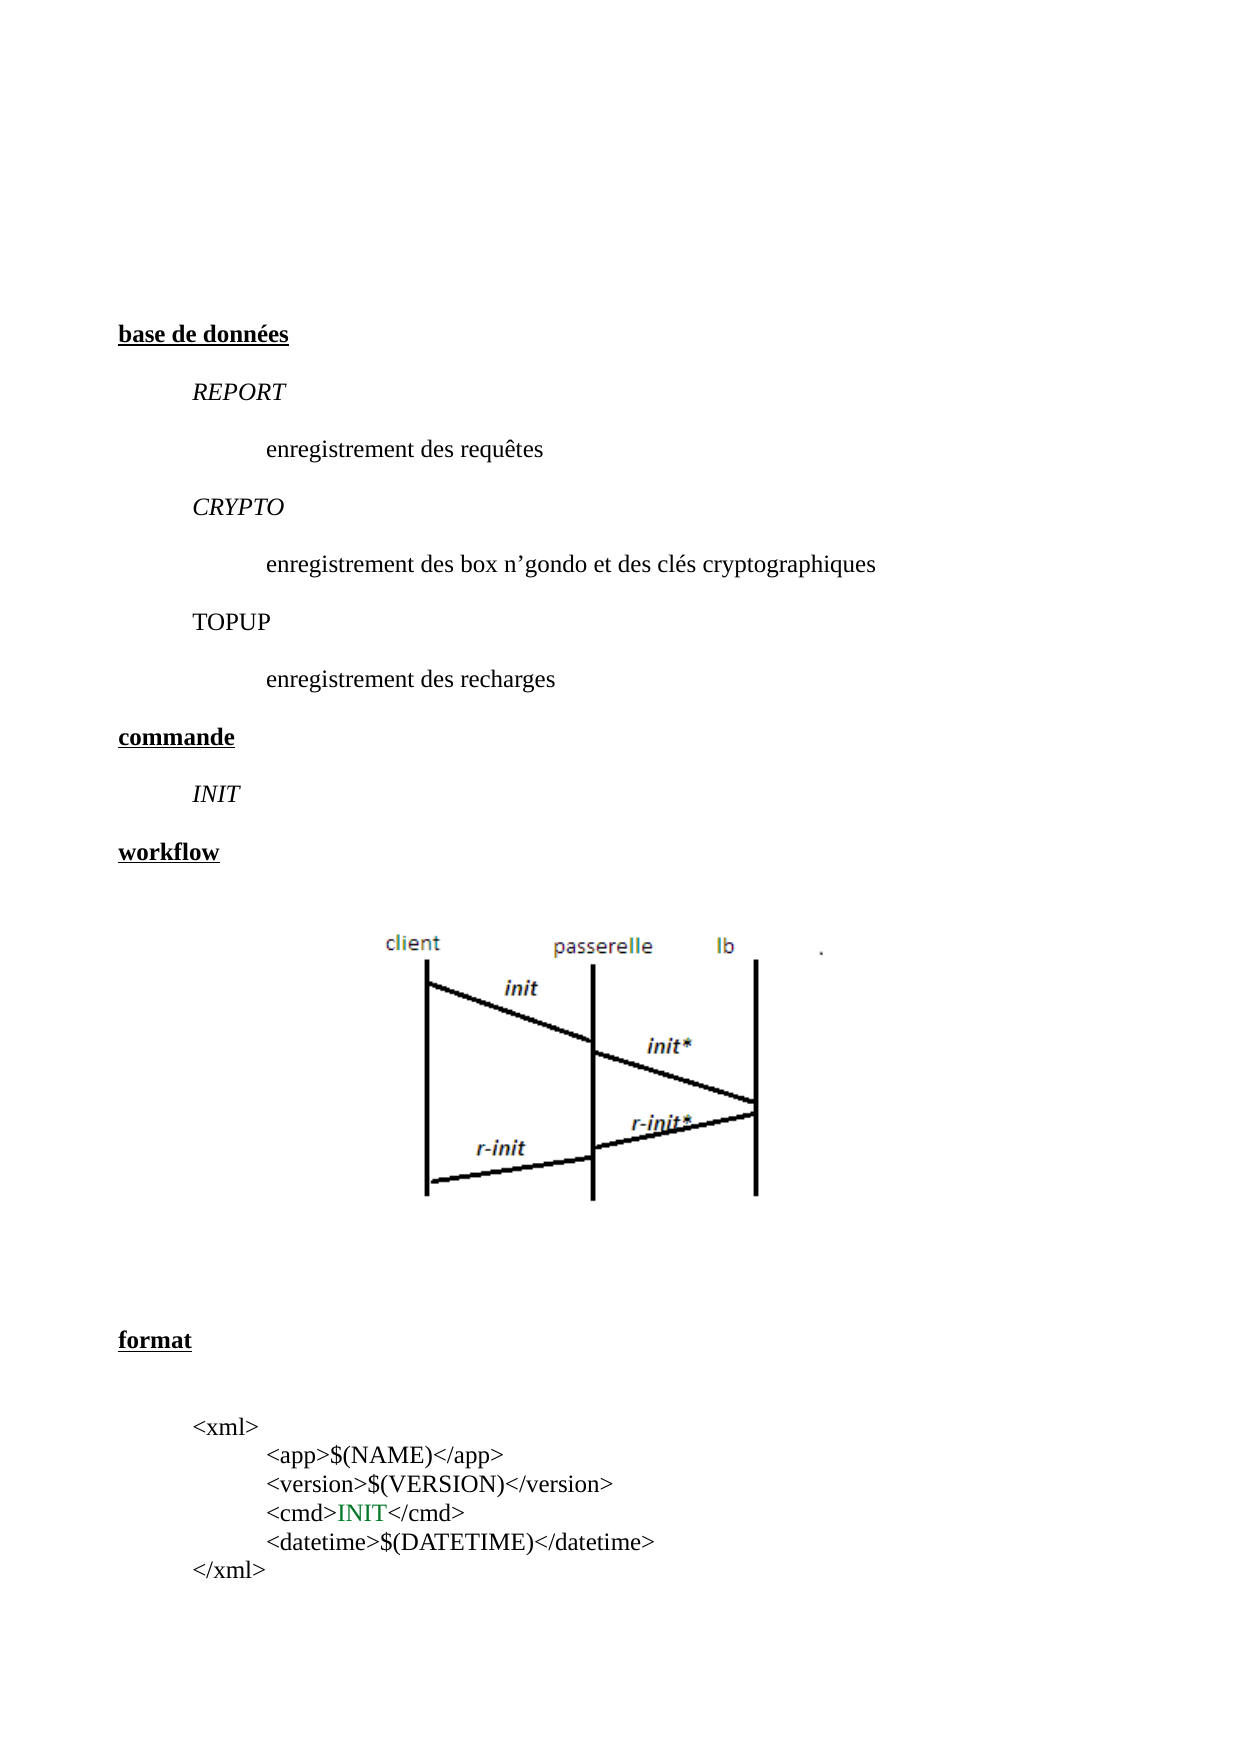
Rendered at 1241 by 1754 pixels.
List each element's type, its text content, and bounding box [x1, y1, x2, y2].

text </xml> [118, 1556, 1122, 1584]
text <cmd>INIT</cmd> [118, 1498, 1122, 1527]
text <datetime>$(DATETIME)</datetime> [118, 1527, 1122, 1556]
text <xml> [118, 1412, 1122, 1441]
text enregistrement des recharges [118, 664, 1122, 693]
text enregistrement des box n’gondo et des clés cryptographiques [118, 549, 1122, 578]
text <version>$(VERSION)</version> [118, 1469, 1122, 1498]
text format [118, 1326, 1122, 1354]
text commande [118, 722, 1122, 751]
text TOPUP [118, 607, 1122, 636]
picture [356, 894, 884, 1256]
text <app>$(NAME)</app> [118, 1441, 1122, 1469]
text INIT [118, 779, 1122, 808]
text REPORT [118, 377, 1122, 406]
text CRYPTO [118, 492, 1122, 521]
text workflow [118, 837, 1122, 866]
text base de données [118, 319, 1122, 348]
text enregistrement des requêtes [118, 434, 1122, 463]
